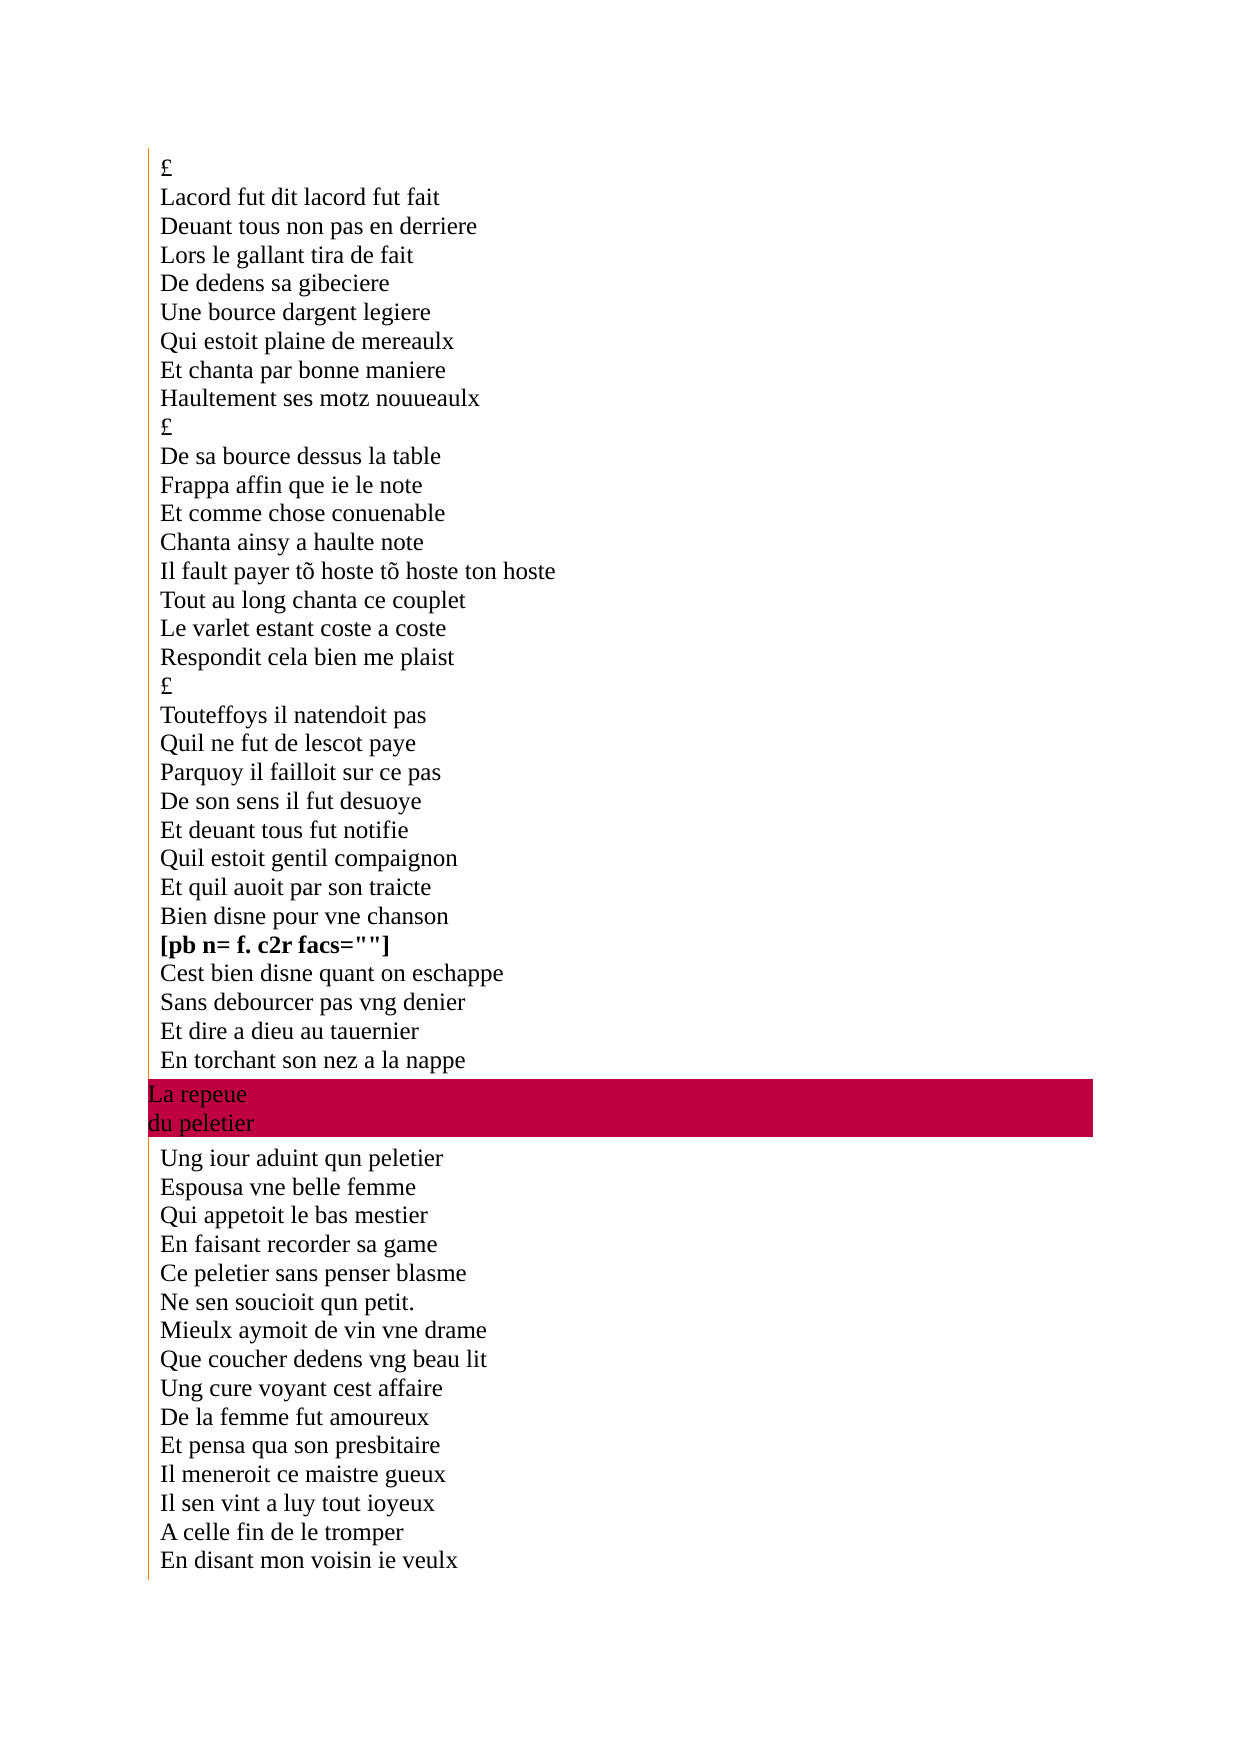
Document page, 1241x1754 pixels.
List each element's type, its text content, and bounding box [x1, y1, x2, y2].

text Tout au long chanta ce couplet [149, 585, 1093, 613]
text Et dire a dieu au tauernier [149, 1016, 1093, 1045]
text Mieulx aymoit de vin vne drame [149, 1315, 1093, 1344]
text Il meneroit ce maistre gueux [149, 1459, 1093, 1488]
text £ [149, 148, 1093, 182]
text [pb n= f. c2r facs=""] [149, 930, 1093, 958]
text Touteffoys il natendoit pas [149, 700, 1093, 728]
text Espousa vne belle femme [149, 1172, 1093, 1200]
text Et comme chose conuenable [149, 498, 1093, 527]
text De la femme fut amoureux [149, 1402, 1093, 1430]
text Cest bien disne quant on eschappe [149, 958, 1093, 987]
text Et quil auoit par son traicte [149, 872, 1093, 901]
text En faisant recorder sa game [149, 1229, 1093, 1258]
text Il fault payer tõ hoste tõ hoste ton hoste [149, 556, 1093, 585]
text De son sens il fut desuoye [149, 786, 1093, 815]
text En disant mon voisin ie veulx [149, 1545, 1093, 1580]
text Frappa affin que ie le note [149, 470, 1093, 498]
text £ [149, 412, 1093, 441]
text Et pensa qua son presbitaire [149, 1430, 1093, 1459]
text Chanta ainsy a haulte note [149, 527, 1093, 556]
text En torchant son nez a la nappe [149, 1045, 1093, 1079]
text Qui appetoit le bas mestier [149, 1200, 1093, 1229]
text Qui estoit plaine de mereaulx [149, 326, 1093, 355]
text Ung iour aduint qun peletier [149, 1137, 1093, 1172]
text Parquoy il failloit sur ce pas [149, 757, 1093, 786]
text Ne sen soucioit qun petit. [149, 1287, 1093, 1315]
text Haultement ses motz nouueaulx [149, 383, 1093, 412]
text Respondit cela bien me plaist [149, 642, 1093, 671]
text De sa bource dessus la table [149, 441, 1093, 470]
text La repeue du peletier [148, 1079, 1093, 1137]
text Le varlet estant coste a coste [149, 613, 1093, 642]
text Une bource dargent legiere [149, 297, 1093, 326]
text Ung cure voyant cest affaire [149, 1373, 1093, 1402]
text Sans debourcer pas vng denier [149, 987, 1093, 1016]
text Ce peletier sans penser blasme [149, 1258, 1093, 1287]
text Et chanta par bonne maniere [149, 355, 1093, 383]
text Deuant tous non pas en derriere [149, 211, 1093, 240]
text Quil ne fut de lescot paye [149, 728, 1093, 757]
text Il sen vint a luy tout ioyeux [149, 1488, 1093, 1517]
text Lacord fut dit lacord fut fait [149, 182, 1093, 211]
text A celle fin de le tromper [149, 1517, 1093, 1545]
text Lors le gallant tira de fait [149, 240, 1093, 268]
text Et deuant tous fut notifie [149, 815, 1093, 843]
text Que coucher dedens vng beau lit [149, 1344, 1093, 1373]
text Bien disne pour vne chanson [149, 901, 1093, 930]
text £ [149, 671, 1093, 700]
text De dedens sa gibeciere [149, 268, 1093, 297]
text Quil estoit gentil compaignon [149, 843, 1093, 872]
